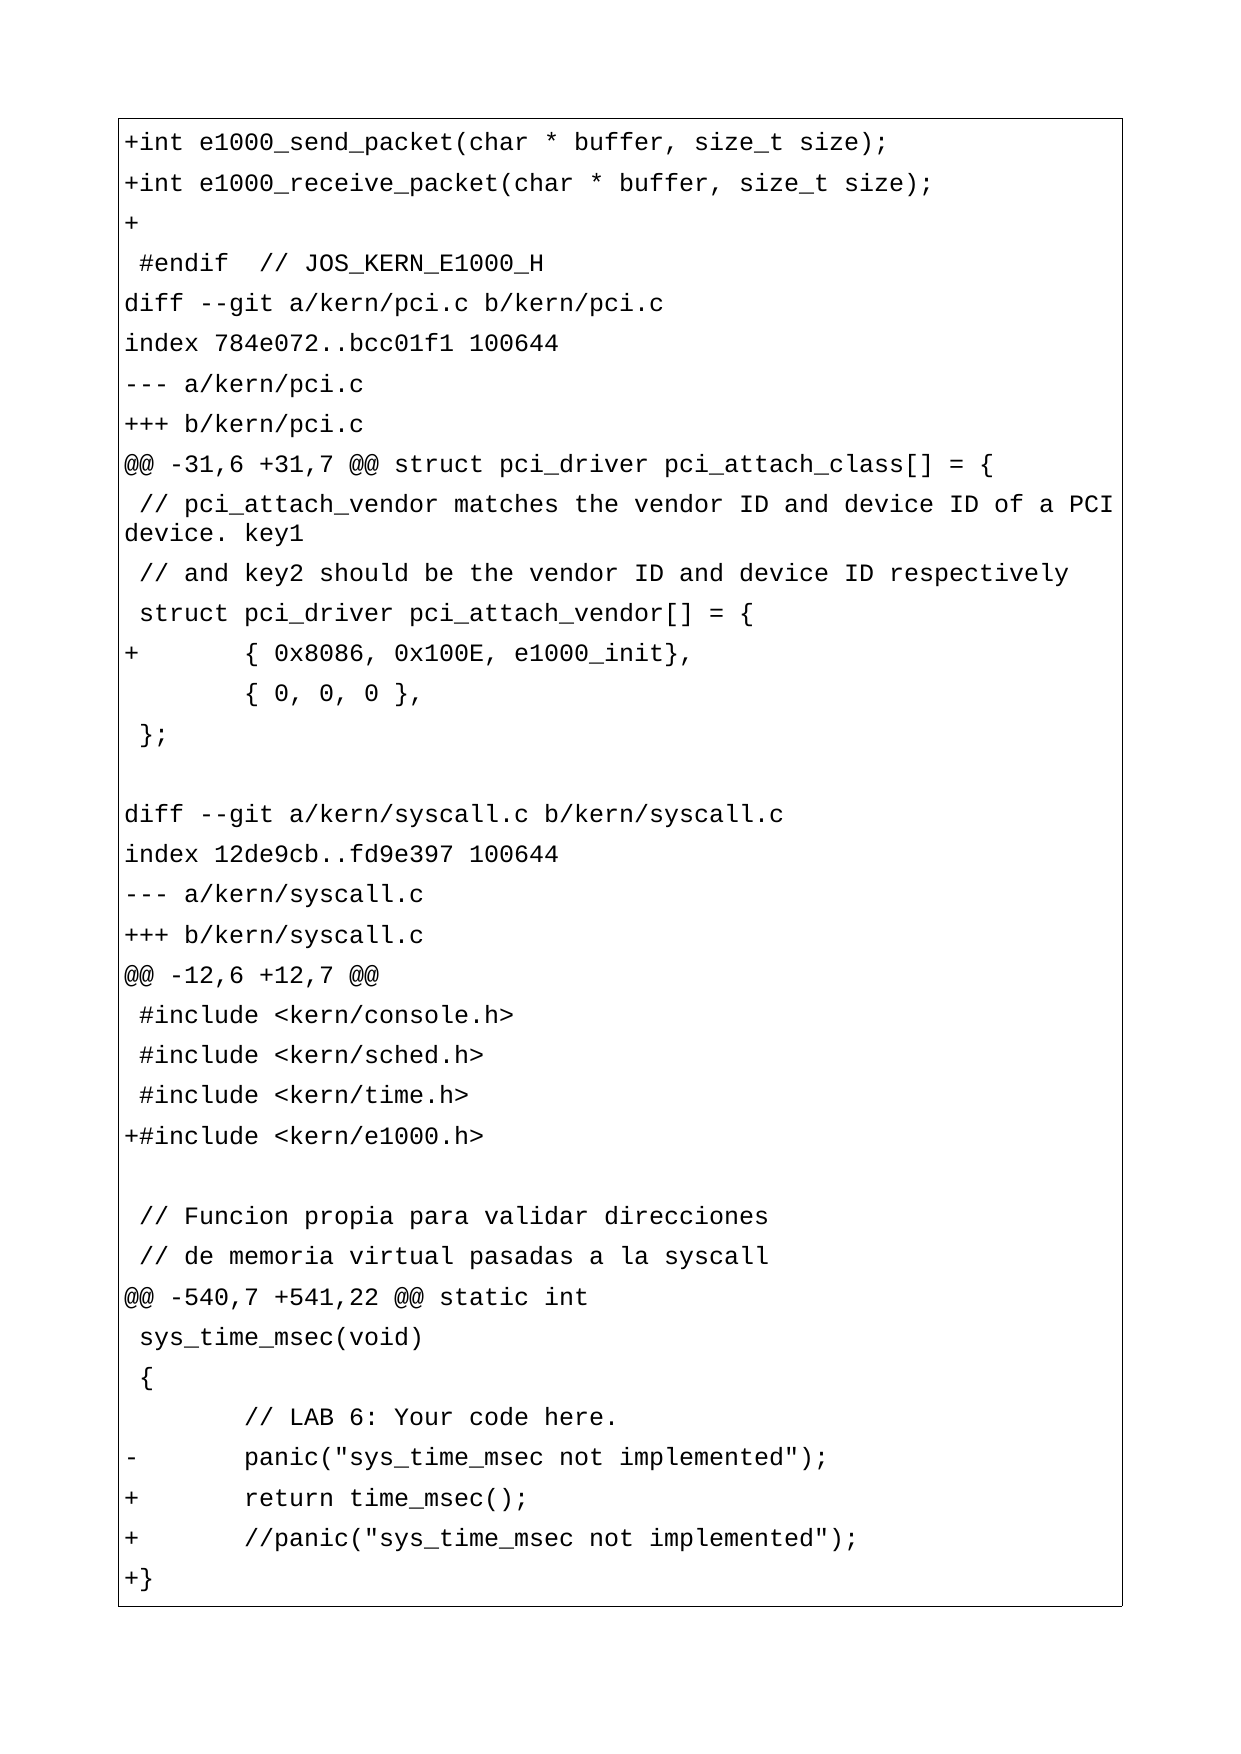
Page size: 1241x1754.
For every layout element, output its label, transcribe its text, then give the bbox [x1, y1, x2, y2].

table_header +int e1000_send_packet(char * buffer, size_t size); +int e1000_receive_packet(char * buffer, size_t size); + #endif // JOS_KERN_E1000_H diff --git a/kern/pci.c b/kern/pci.c index 784e072..bcc01f1 100644 --- a/kern/pci.c +++ b/kern/pci.c @@ -31,6 +31,7 @@ struct pci_driver pci_attach_class[] = { // pci_attach_vendor matches the vendor ID and device ID of a PCI device. key1 // and key2 should be the vendor ID and device ID respectively struct pci_driver pci_attach_vendor[] = { + { 0x8086, 0x100E, e1000_init}, { 0, 0, 0 }, }; diff --git a/kern/syscall.c b/kern/syscall.c index 12de9cb..fd9e397 100644 --- a/kern/syscall.c +++ b/kern/syscall.c @@ -12,6 +12,7 @@ #include <kern/console.h> #include <kern/sched.h> #include <kern/time.h> +#include <kern/e1000.h> // Funcion propia para validar direcciones // de memoria virtual pasadas a la syscall @@ -540,7 +541,22 @@ static int sys_time_msec(void) { // LAB 6: Your code here. - panic("sys_time_msec not implemented"); + return time_msec(); + //panic("sys_time_msec not implemented"); +} [119, 119, 1122, 1606]
